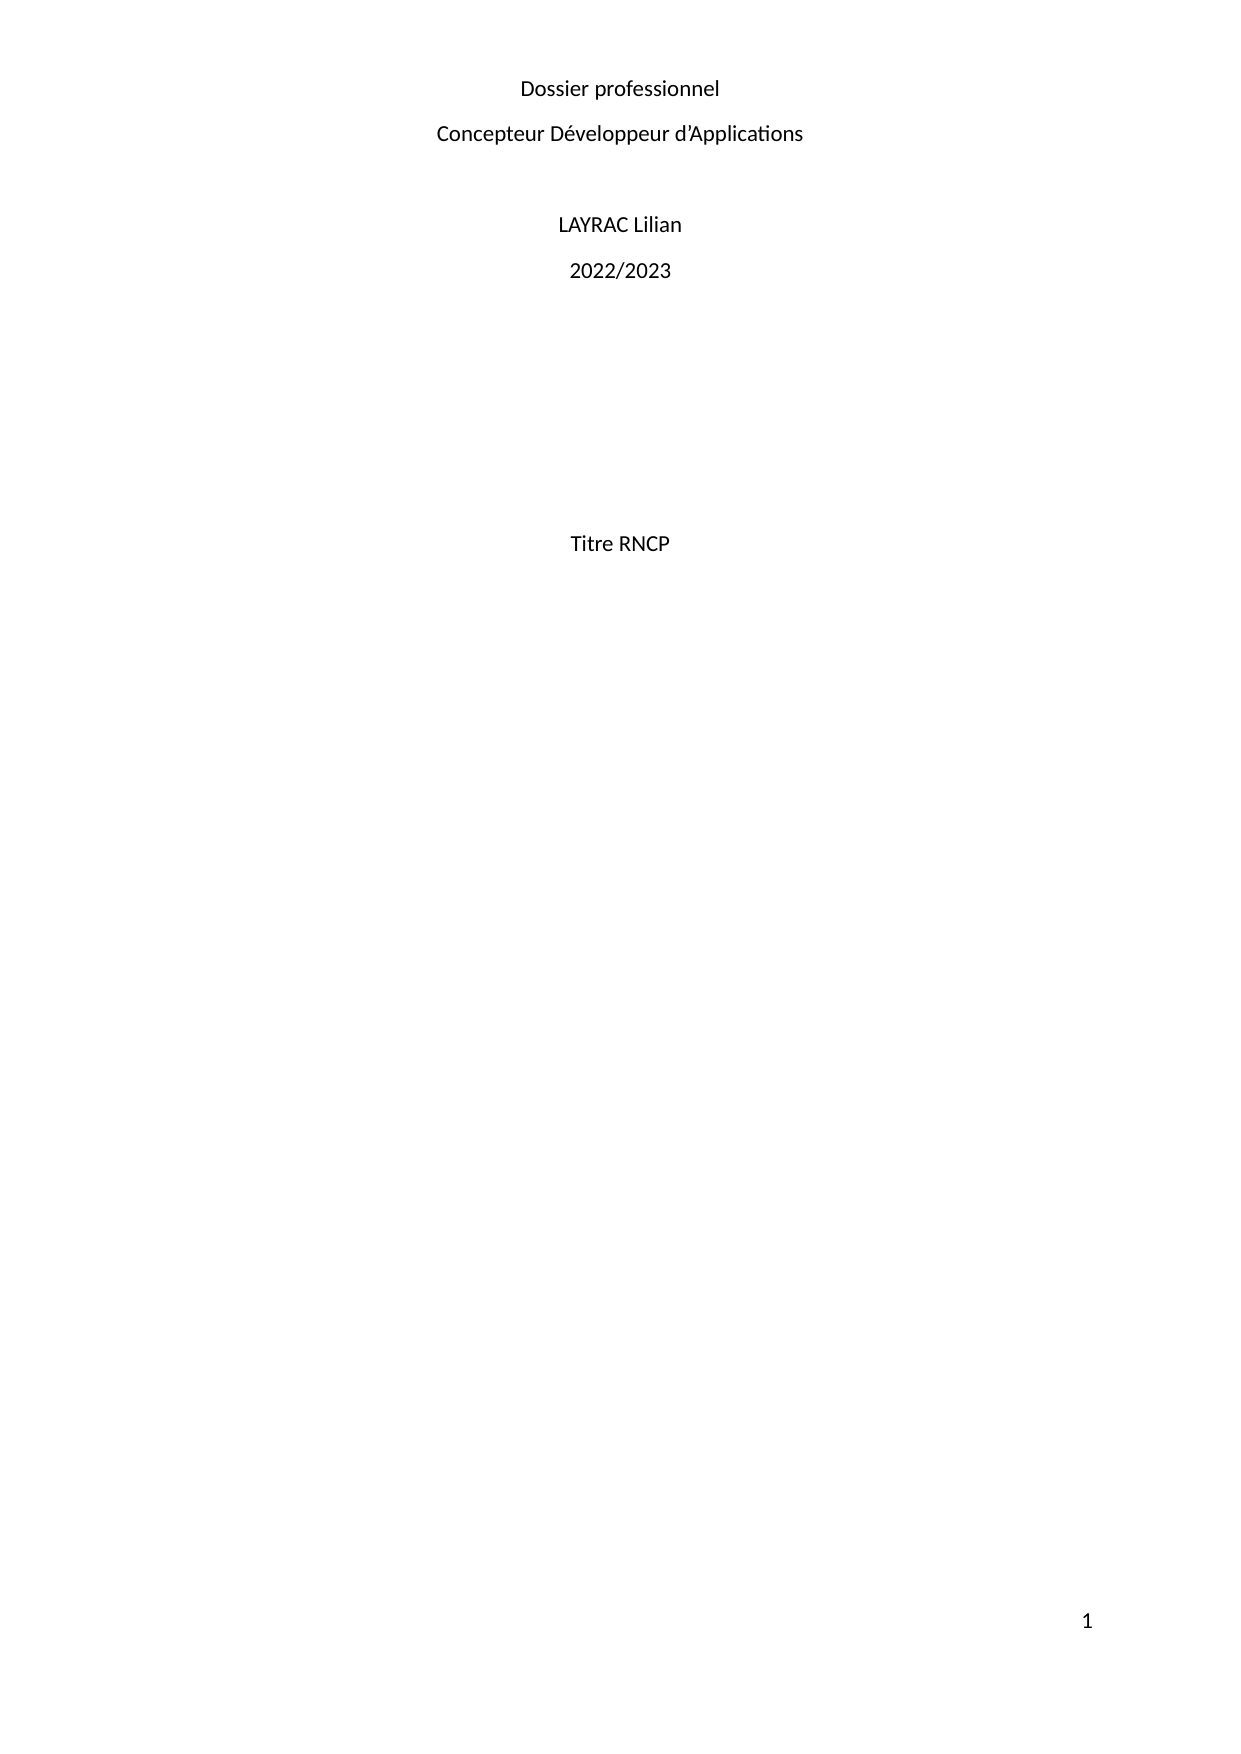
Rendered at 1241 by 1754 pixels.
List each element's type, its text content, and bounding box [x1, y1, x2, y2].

text 2022/2023 [148, 256, 1093, 284]
text Titre RNCP [148, 529, 1093, 557]
text Dossier professionnel [148, 74, 1093, 102]
text LAYRAC Lilian [148, 210, 1093, 238]
text Concepteur Développeur d’Applications [148, 119, 1093, 147]
